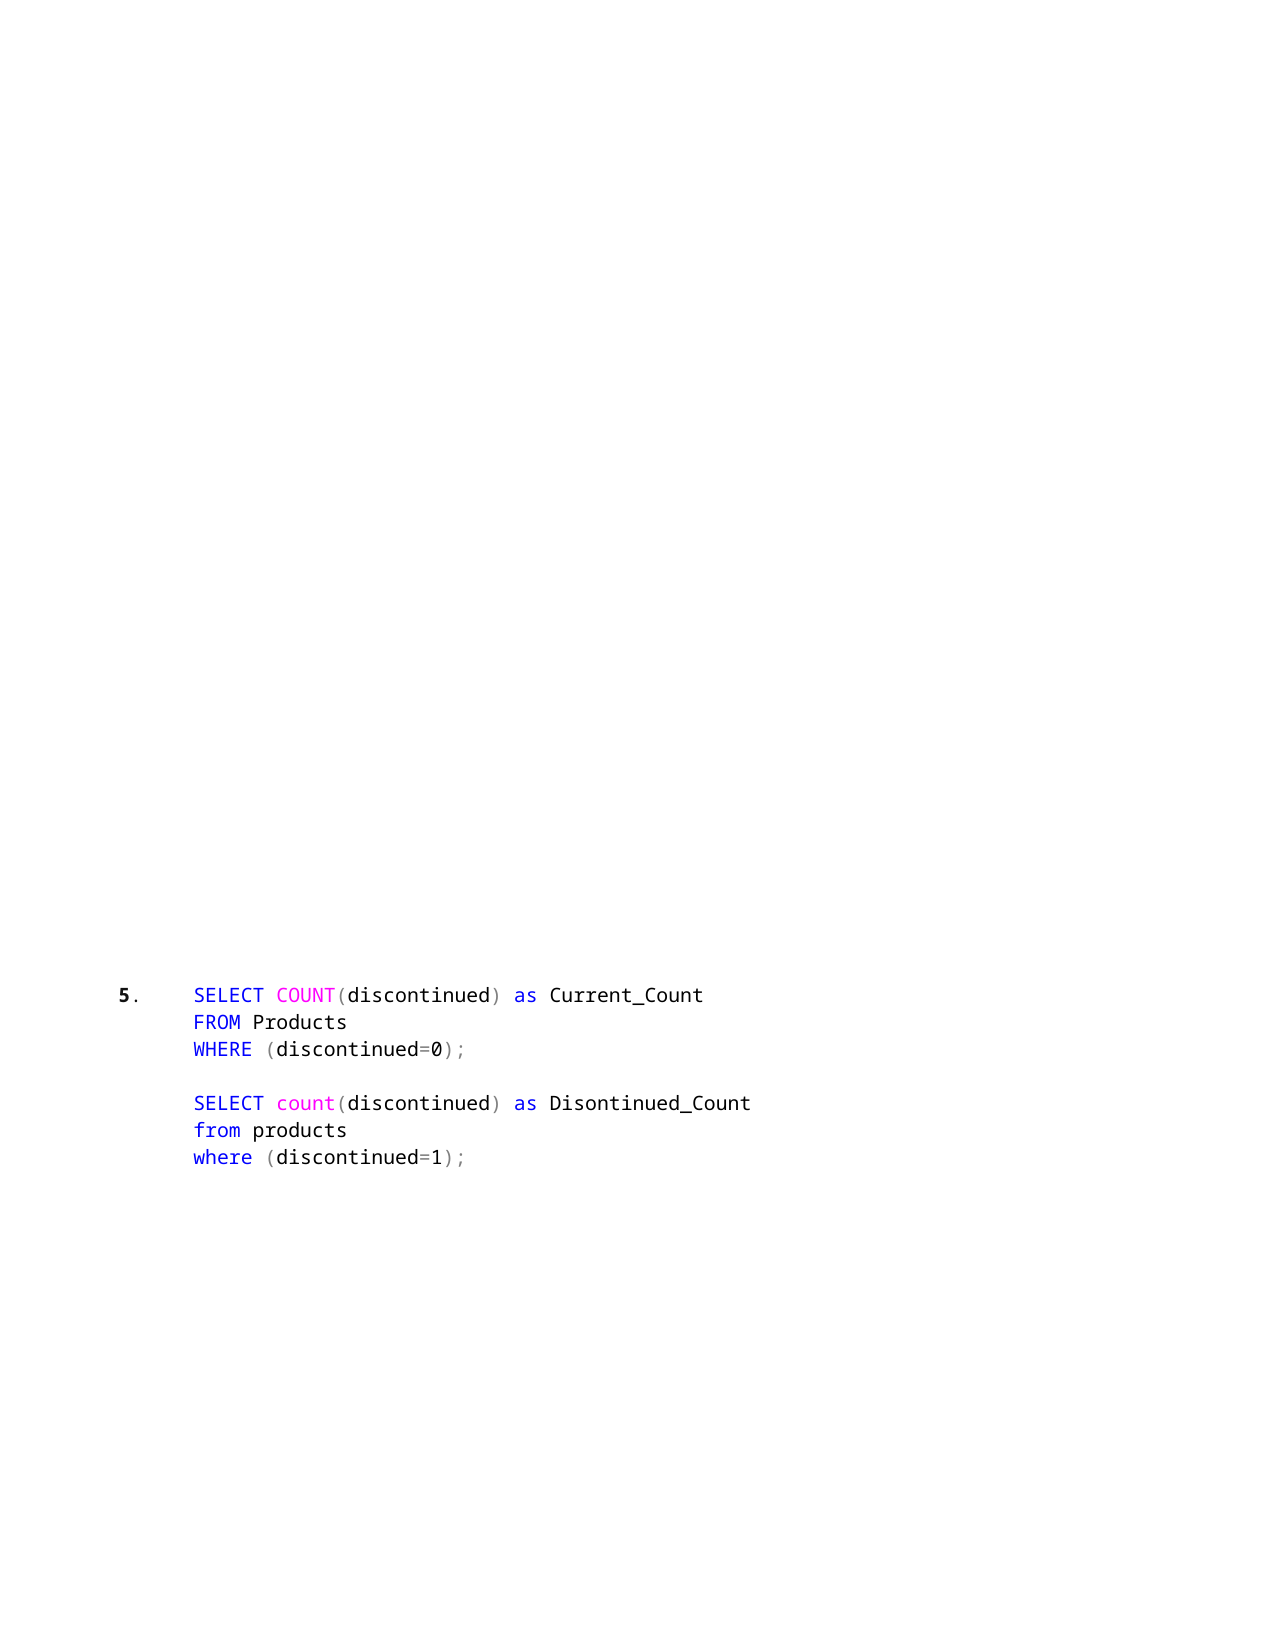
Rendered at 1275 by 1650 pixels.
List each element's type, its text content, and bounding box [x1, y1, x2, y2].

text from products [118, 1116, 1157, 1143]
text FROM Products [118, 1008, 1157, 1035]
text where (discontinued=1); [118, 1143, 1157, 1170]
text SELECT count(discontinued) as Disontinued_Count [118, 1089, 1157, 1116]
text WHERE (discontinued=0); [118, 1035, 1157, 1062]
text 5. SELECT COUNT(discontinued) as Current_Count [118, 981, 1157, 1008]
